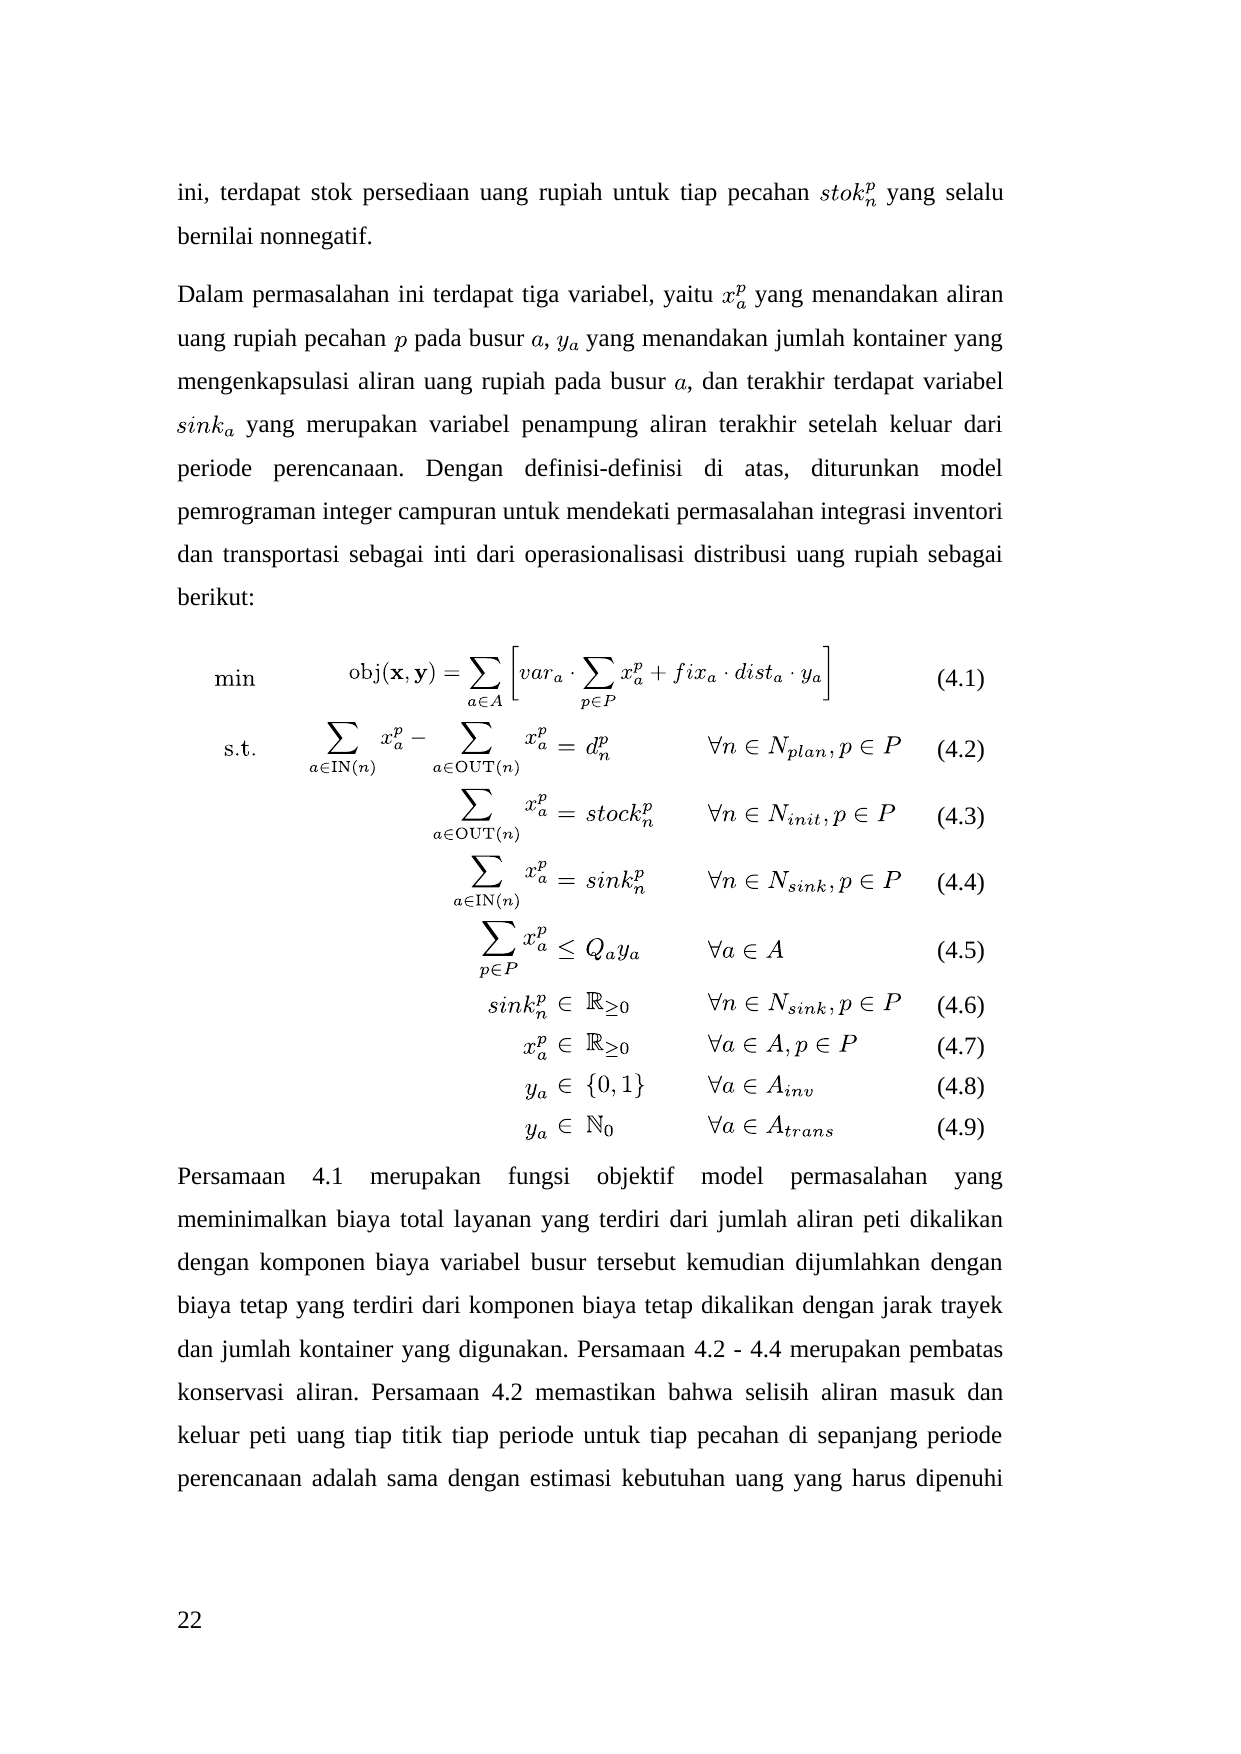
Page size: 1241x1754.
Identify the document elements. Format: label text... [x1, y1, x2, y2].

table_cell (4.7) [918, 1025, 1003, 1066]
table_cell [702, 1025, 918, 1066]
table_cell [702, 715, 918, 782]
table_cell [553, 1066, 581, 1106]
table_cell [553, 984, 581, 1025]
table_cell [702, 1066, 918, 1106]
table_cell [261, 849, 552, 915]
table_cell [581, 849, 702, 915]
table_cell [581, 1025, 702, 1066]
table_cell [581, 1106, 702, 1146]
table_cell [261, 1066, 552, 1106]
table_cell [261, 1106, 552, 1146]
table_cell (4.6) [918, 984, 1003, 1025]
table_cell [702, 1106, 918, 1146]
table_cell [177, 1025, 261, 1066]
table_cell [177, 1066, 261, 1106]
table_cell [553, 915, 581, 983]
table_cell (4.4) [918, 849, 1003, 915]
table_cell [261, 715, 552, 782]
table_cell (4.2) [918, 715, 1003, 782]
table_cell [581, 782, 702, 848]
table_cell (4.5) [918, 915, 1003, 983]
table_cell [581, 715, 702, 782]
table_cell [581, 1066, 702, 1106]
table_cell [177, 984, 261, 1025]
table_cell [702, 984, 918, 1025]
table_cell [702, 915, 918, 983]
table_cell [553, 715, 581, 782]
table_cell [177, 782, 261, 848]
table_header [261, 640, 918, 715]
table_cell [702, 849, 918, 915]
table_cell [177, 1106, 261, 1146]
table_cell [553, 849, 581, 915]
table_cell [177, 915, 261, 983]
table_cell [553, 782, 581, 848]
table_cell [581, 984, 702, 1025]
table_cell [261, 915, 552, 983]
table_header [177, 640, 261, 715]
text Persamaan 4.1 merupakan fungsi objektif model permasalahan yang meminimalkan biaya total layanan yang terdiri dari jumlah aliran peti dikalikan dengan komponen biaya variabel busur tersebut kemudian dijumlahkan dengan biaya tetap yang terdiri dari komponen biaya tetap dikalikan dengan jarak trayek dan jumlah kontainer yang digunakan. Persamaan 4.2 - 4.4 merupakan pembatas konservasi aliran. Persamaan 4.2 memastikan bahwa selisih aliran masuk dan keluar peti uang tiap titik tiap periode untuk tiap pecahan di sepanjang periode perencanaan adalah sama dengan estimasi kebutuhan uang yang harus dipenuhi [177, 1161, 1003, 1492]
table_header (4.1) [918, 640, 1003, 715]
table_cell [177, 715, 261, 782]
table_cell (4.3) [918, 782, 1003, 848]
table_cell (4.8) [918, 1066, 1003, 1106]
text Dalam permasalahan ini terdapat tiga variabel, yaitu yang menandakan aliran uang rupiah pecahan pada busur , yang menandakan jumlah kontainer yang mengenkapsulasi aliran uang rupiah pada busur , dan terakhir terdapat variabel yang merupakan variabel penampung aliran terakhir setelah keluar dari periode perencanaan. Dengan definisi-definisi di atas, diturunkan model pemrograman integer campuran untuk mendekati permasalahan integrasi inventori dan transportasi sebagai inti dari operasionalisasi distribusi uang rupiah sebagai berikut: [177, 279, 1003, 611]
table_cell [177, 849, 261, 915]
table_cell [261, 1025, 552, 1066]
table_cell [702, 782, 918, 848]
text ini, terdapat stok persediaan uang rupiah untuk tiap pecahan yang selalu bernilai nonnegatif. [177, 177, 1003, 250]
table_cell [261, 782, 552, 848]
table_cell [553, 1106, 581, 1146]
table_cell (4.9) [918, 1106, 1003, 1146]
table_cell [261, 984, 552, 1025]
table_cell [581, 915, 702, 983]
table_cell [553, 1025, 581, 1066]
